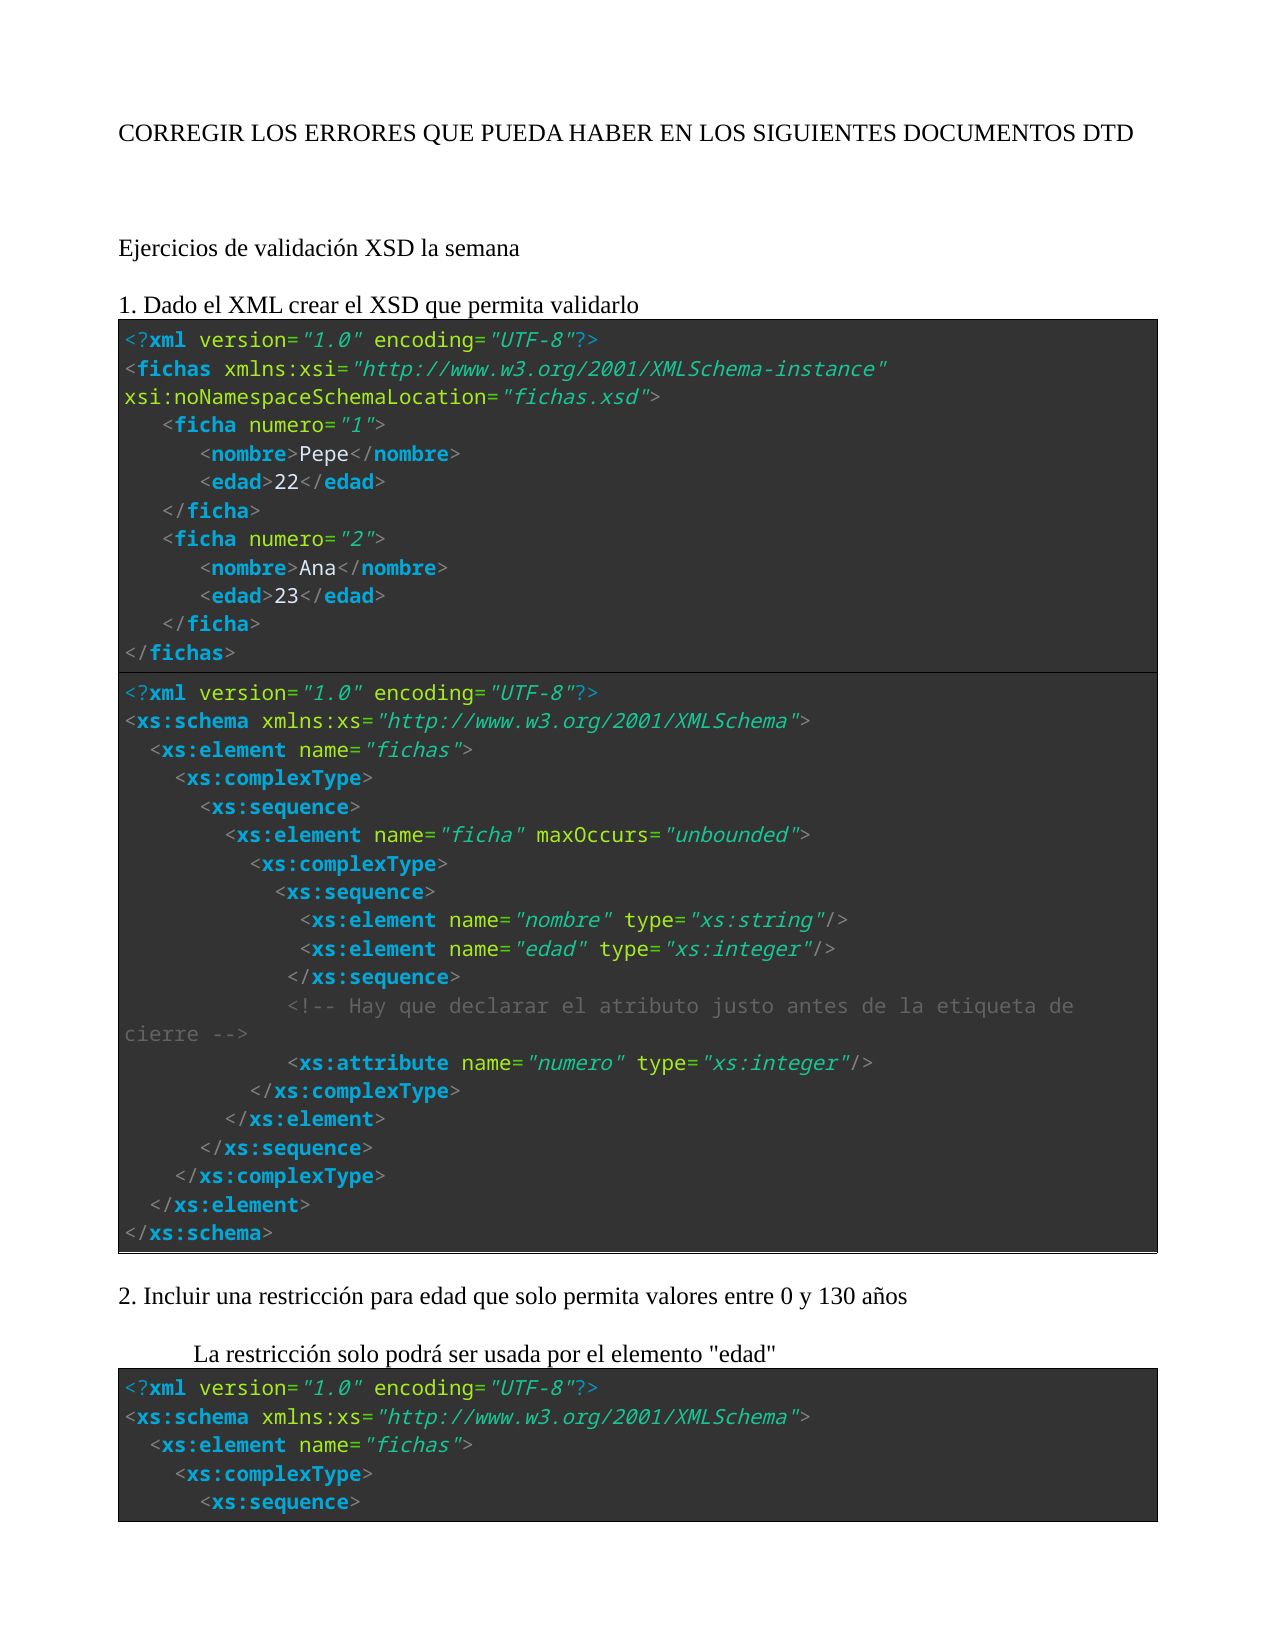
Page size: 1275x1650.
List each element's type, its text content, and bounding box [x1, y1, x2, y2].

text CORREGIR LOS ERRORES QUE PUEDA HABER EN LOS SIGUIENTES DOCUMENTOS DTD [118, 118, 1157, 147]
table_header <?xml version="1.0" encoding="UTF-8"?> <fichas xmlns:xsi="http://www.w3.org/2001/XMLSchema-instance" xsi:noNamespaceSchemaLocation="fichas.xsd"> <ficha numero="1"> <nombre>Pepe</nombre> <edad>22</edad> </ficha> <ficha numero="2"> <nombre>Ana</nombre> <edad>23</edad> </ficha> </fichas> [119, 320, 1157, 672]
text 2. Incluir una restricción para edad que solo permita valores entre 0 y 130 años [118, 1281, 1157, 1310]
text 1. Dado el XML crear el XSD que permita validarlo [118, 291, 1157, 319]
table_cell <?xml version="1.0" encoding="UTF-8"?> <xs:schema xmlns:xs="http://www.w3.org/2001/XMLSchema"> <xs:element name="fichas"> <xs:complexType> <xs:sequence> <xs:element name="ficha" maxOccurs="unbounded"> <xs:complexType> <xs:sequence> <xs:element name="nombre" type="xs:string"/> <xs:element name="edad" type="xs:integer"/> </xs:sequence> <!-- Hay que declarar el atributo justo antes de la etiqueta de cierre --> <xs:attribute name="numero" type="xs:integer"/> </xs:complexType> </xs:element> </xs:sequence> </xs:complexType> </xs:element> </xs:schema> [119, 673, 1157, 1252]
text La restricción solo podrá ser usada por el elemento "edad" [118, 1339, 1157, 1368]
table_header <?xml version="1.0" encoding="UTF-8"?> <xs:schema xmlns:xs="http://www.w3.org/2001/XMLSchema"> <xs:element name="fichas"> <xs:complexType> <xs:sequence> [119, 1369, 1157, 1521]
text Ejercicios de validación XSD la semana [118, 233, 1157, 262]
